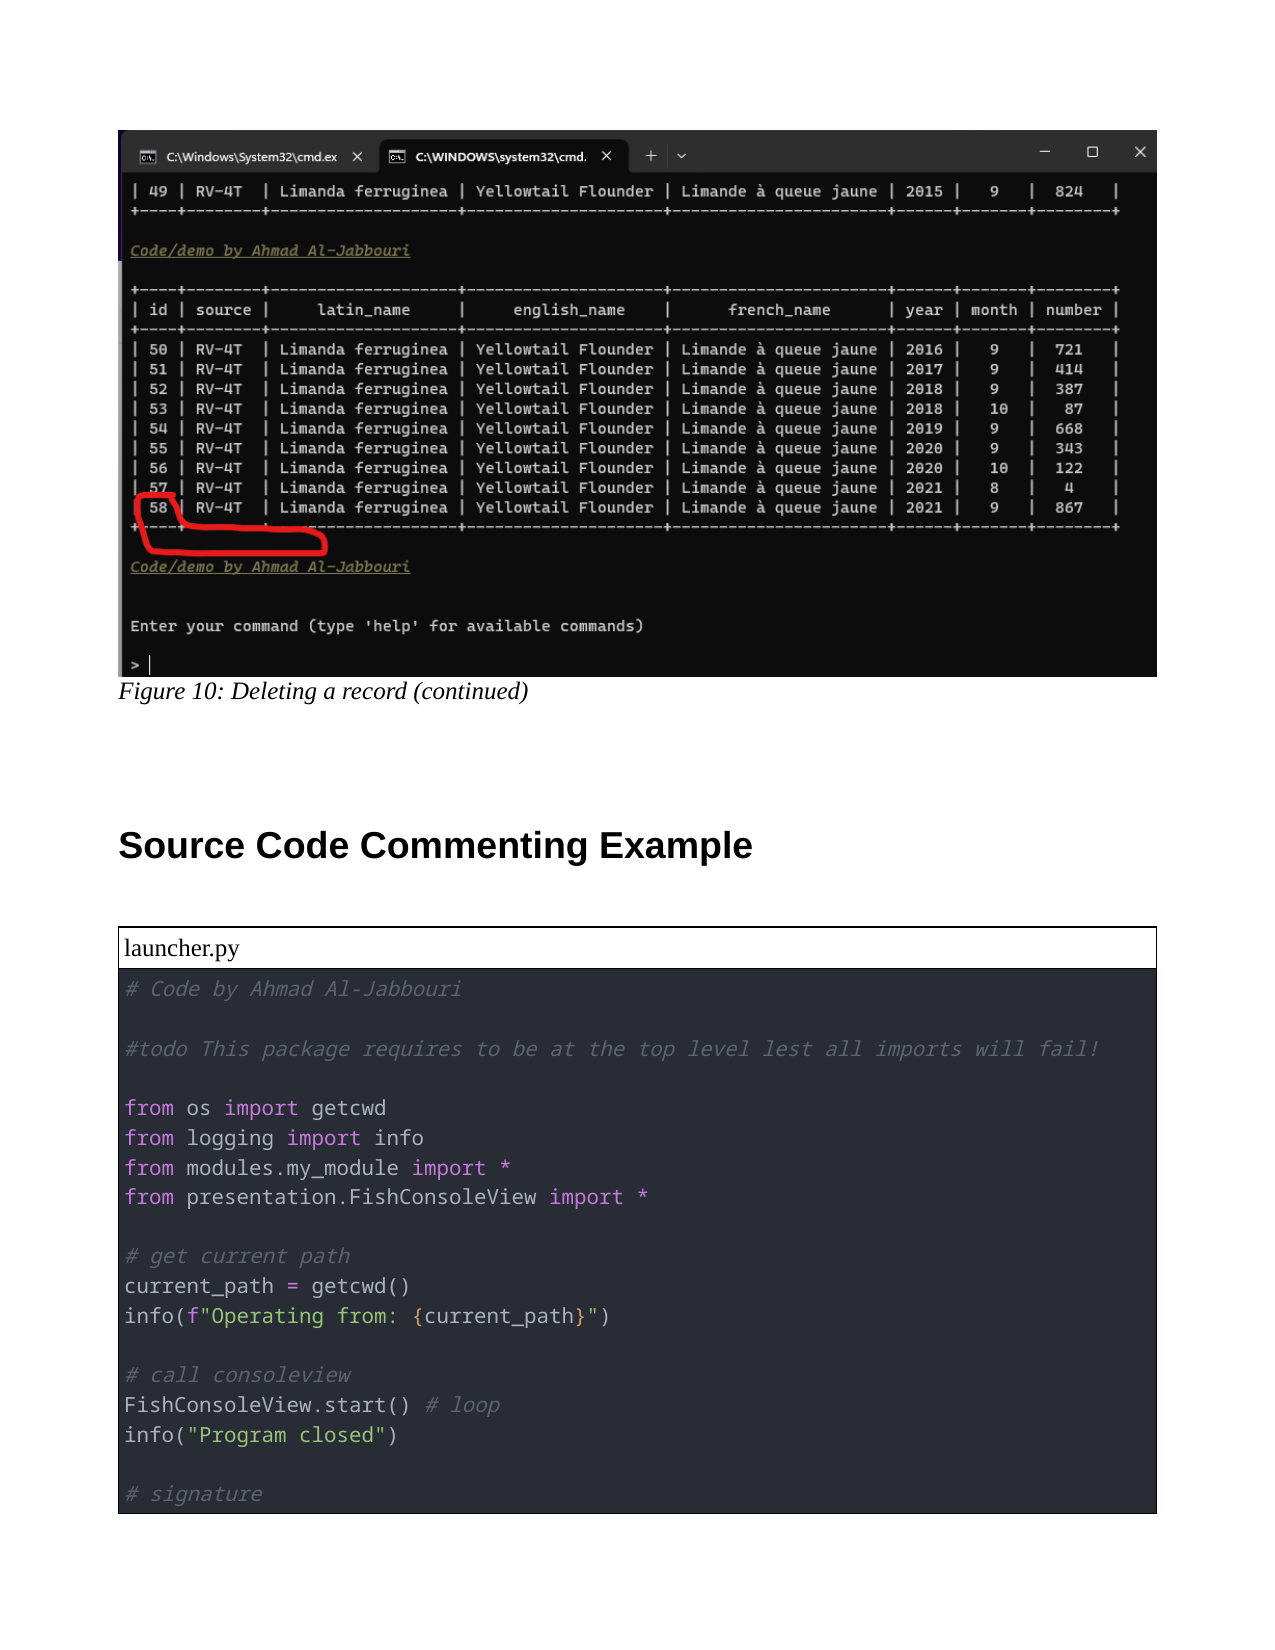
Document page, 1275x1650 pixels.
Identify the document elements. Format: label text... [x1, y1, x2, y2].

table_cell # Code by Ahmad Al-Jabbouri #todo This package requires to be at the top level lest all imports will fail! from os import getcwd from logging import info from modules.my_module import * from presentation.FishConsoleView import * # get current path current_path = getcwd() info(f"Operating from: {current_path}") # call consoleview FishConsoleView.start() # loop info("Program closed") # signature [119, 969, 1156, 1513]
text Figure 10: Deleting a record (continued) [118, 677, 1157, 705]
table_header launcher.py [119, 928, 1156, 968]
picture [118, 130, 1157, 677]
subtitle Source Code Commenting Example [118, 823, 1157, 866]
